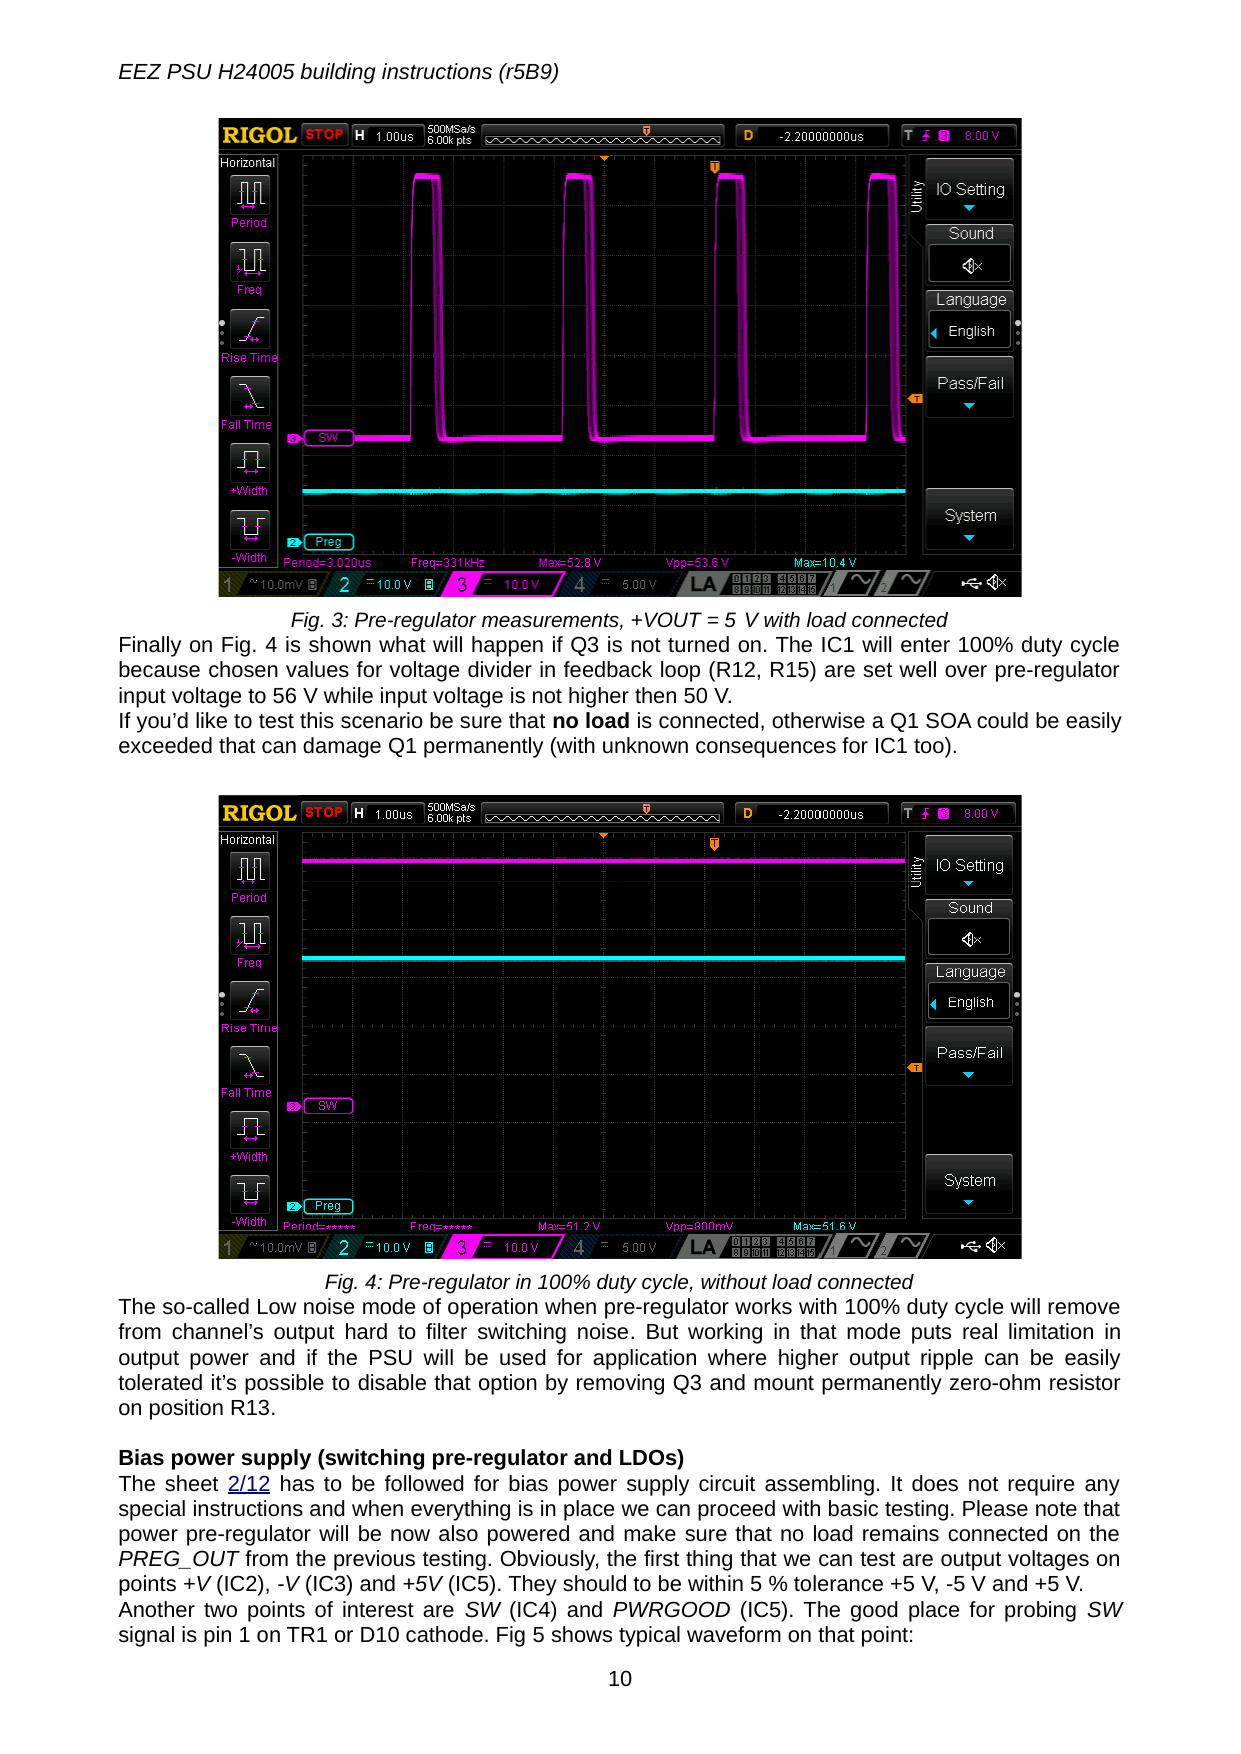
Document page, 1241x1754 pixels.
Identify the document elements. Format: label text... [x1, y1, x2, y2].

text The so-called Low noise mode of operation when pre-regulator works with 100% duty cycle will remove from channel’s output hard to filter switching noise. But working in that mode puts real limitation in output power and if the PSU will be used for application where higher output ripple can be easily tolerated it’s possible to disable that option by removing Q3 and mount permanently zero-ohm resistor on position R13. [118, 783, 1122, 1420]
text Fig. 3: Pre-regulator measurements, +VOUT = 5 V with load connected [218, 597, 1022, 632]
text If you’d like to test this scenario be sure that no load is connected, otherwise a Q1 SOA could be easily exceeded that can damage Q1 permanently (with unknown consequences for IC1 too). [118, 708, 1122, 758]
picture [218, 118, 1022, 597]
text Bias power supply (switching pre-regulator and LDOs) [118, 1445, 1122, 1471]
text Fig. 4: Pre-regulator in 100% duty cycle, without load connected [218, 1259, 1022, 1294]
text Finally on Fig. 4 is shown what will happen if Q3 is not turned on. The IC1 will enter 100% duty cycle because chosen values for voltage divider in feedback loop (R12, R15) are set well over pre-regulator input voltage to 56 V while input voltage is not higher then 50 V. [118, 106, 1122, 708]
text Another two points of interest are SW (IC4) and PWRGOOD (IC5). The good place for probing SW signal is pin 1 on TR1 or D10 cathode. Fig 5 shows typical waveform on that point: [118, 1597, 1122, 1647]
text The sheet 2/12 has to be followed for bias power supply circuit assembling. It does not require any special instructions and when everything is in place we can proceed with basic testing. Please note that power pre-regulator will be now also powered and make sure that no load remains connected on the PREG_OUT from the previous testing. Obviously, the first thing that we can test are output voltages on points +V (IC2), -V (IC3) and +5V (IC5). They should to be within 5 % tolerance +5 V, -5 V and +5 V. [118, 1471, 1122, 1597]
picture [218, 795, 1022, 1259]
